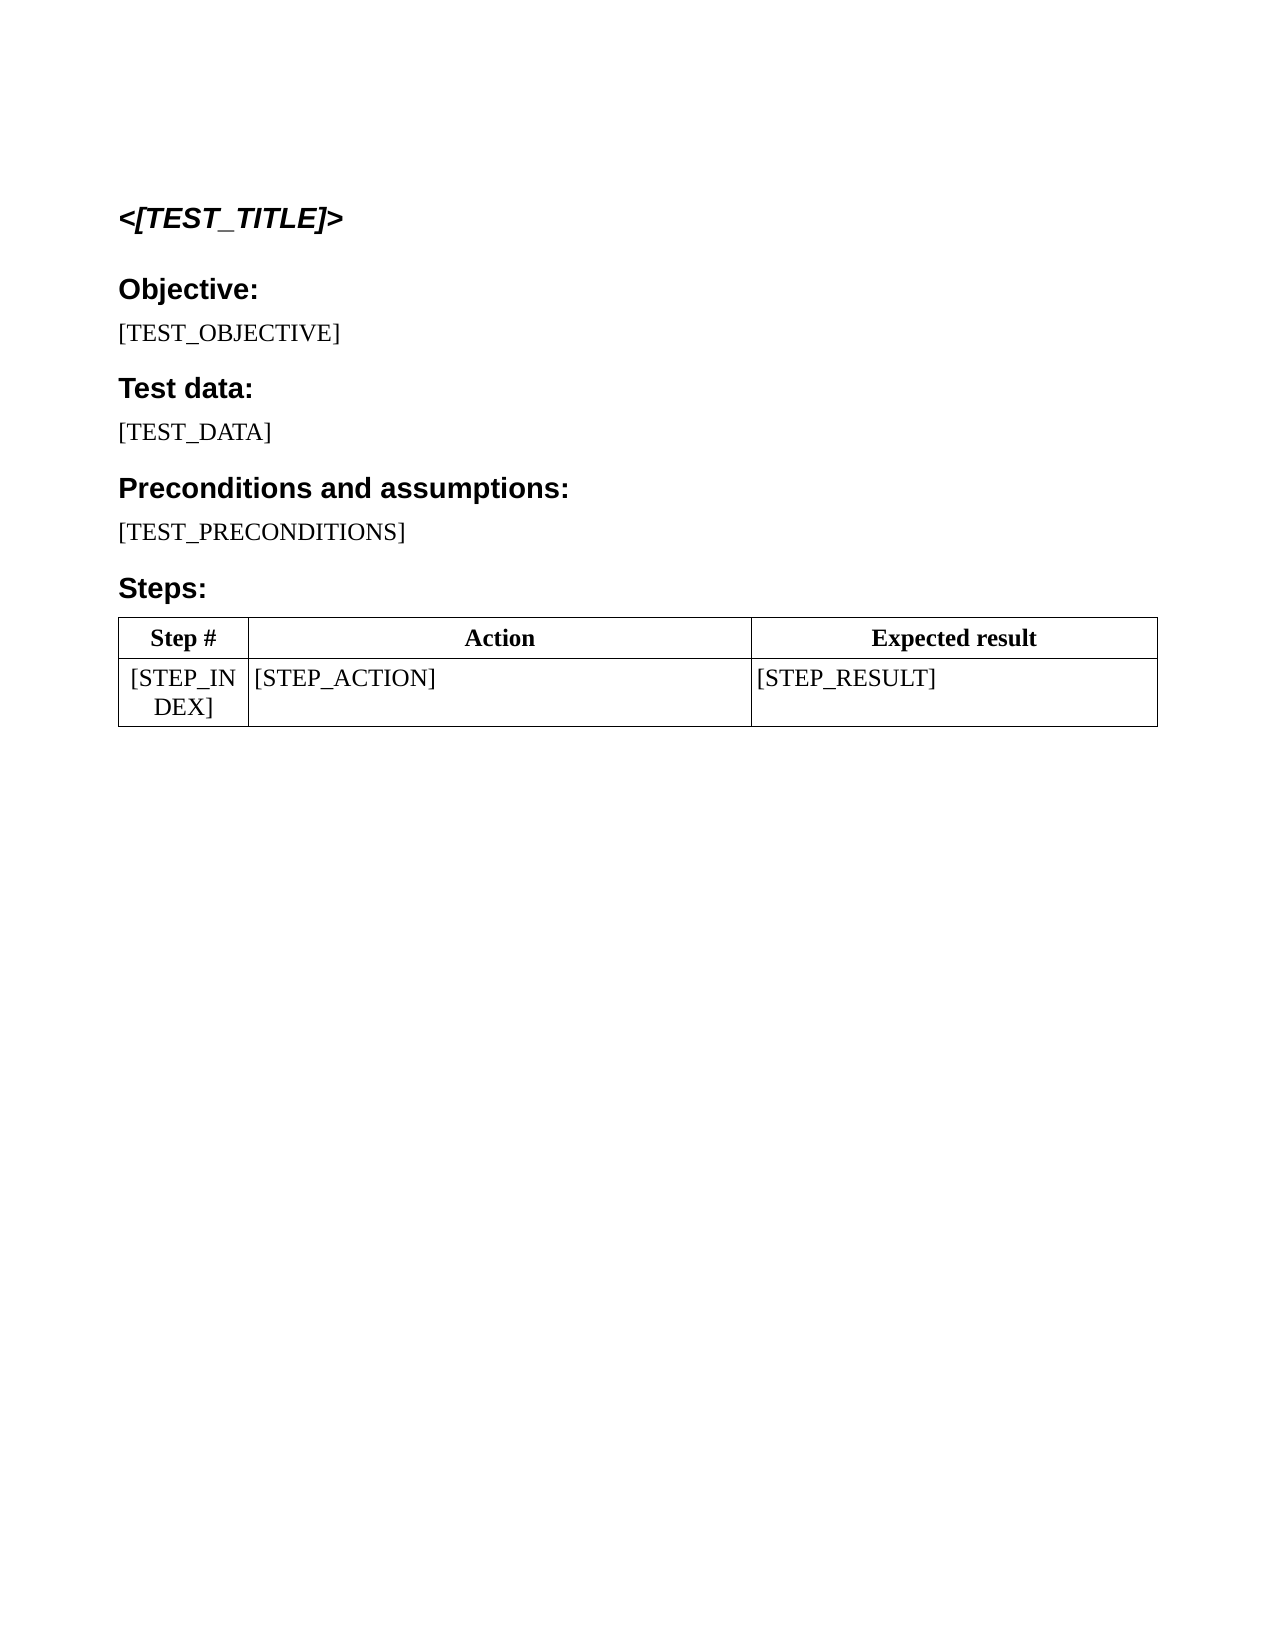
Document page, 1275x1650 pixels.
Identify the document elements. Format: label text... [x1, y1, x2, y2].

subtitle Objective: [118, 272, 1157, 305]
subtitle <[TEST_TITLE]> [118, 201, 1157, 234]
text [TEST_DATA] [118, 417, 1157, 446]
subtitle Test data: [118, 371, 1157, 405]
text [TEST_OBJECTIVE] [118, 318, 1157, 346]
table_cell [STEP_RESULT] [752, 659, 1157, 726]
table_cell [STEP_INDEX] [119, 659, 248, 726]
table_header Action [249, 618, 751, 657]
table_header Expected result [752, 618, 1157, 657]
subtitle Preconditions and assumptions: [118, 471, 1157, 505]
table_header Step # [119, 618, 248, 657]
subtitle Steps: [118, 571, 1157, 604]
table_cell [STEP_ACTION] [249, 659, 751, 726]
text [TEST_PRECONDITIONS] [118, 517, 1157, 546]
